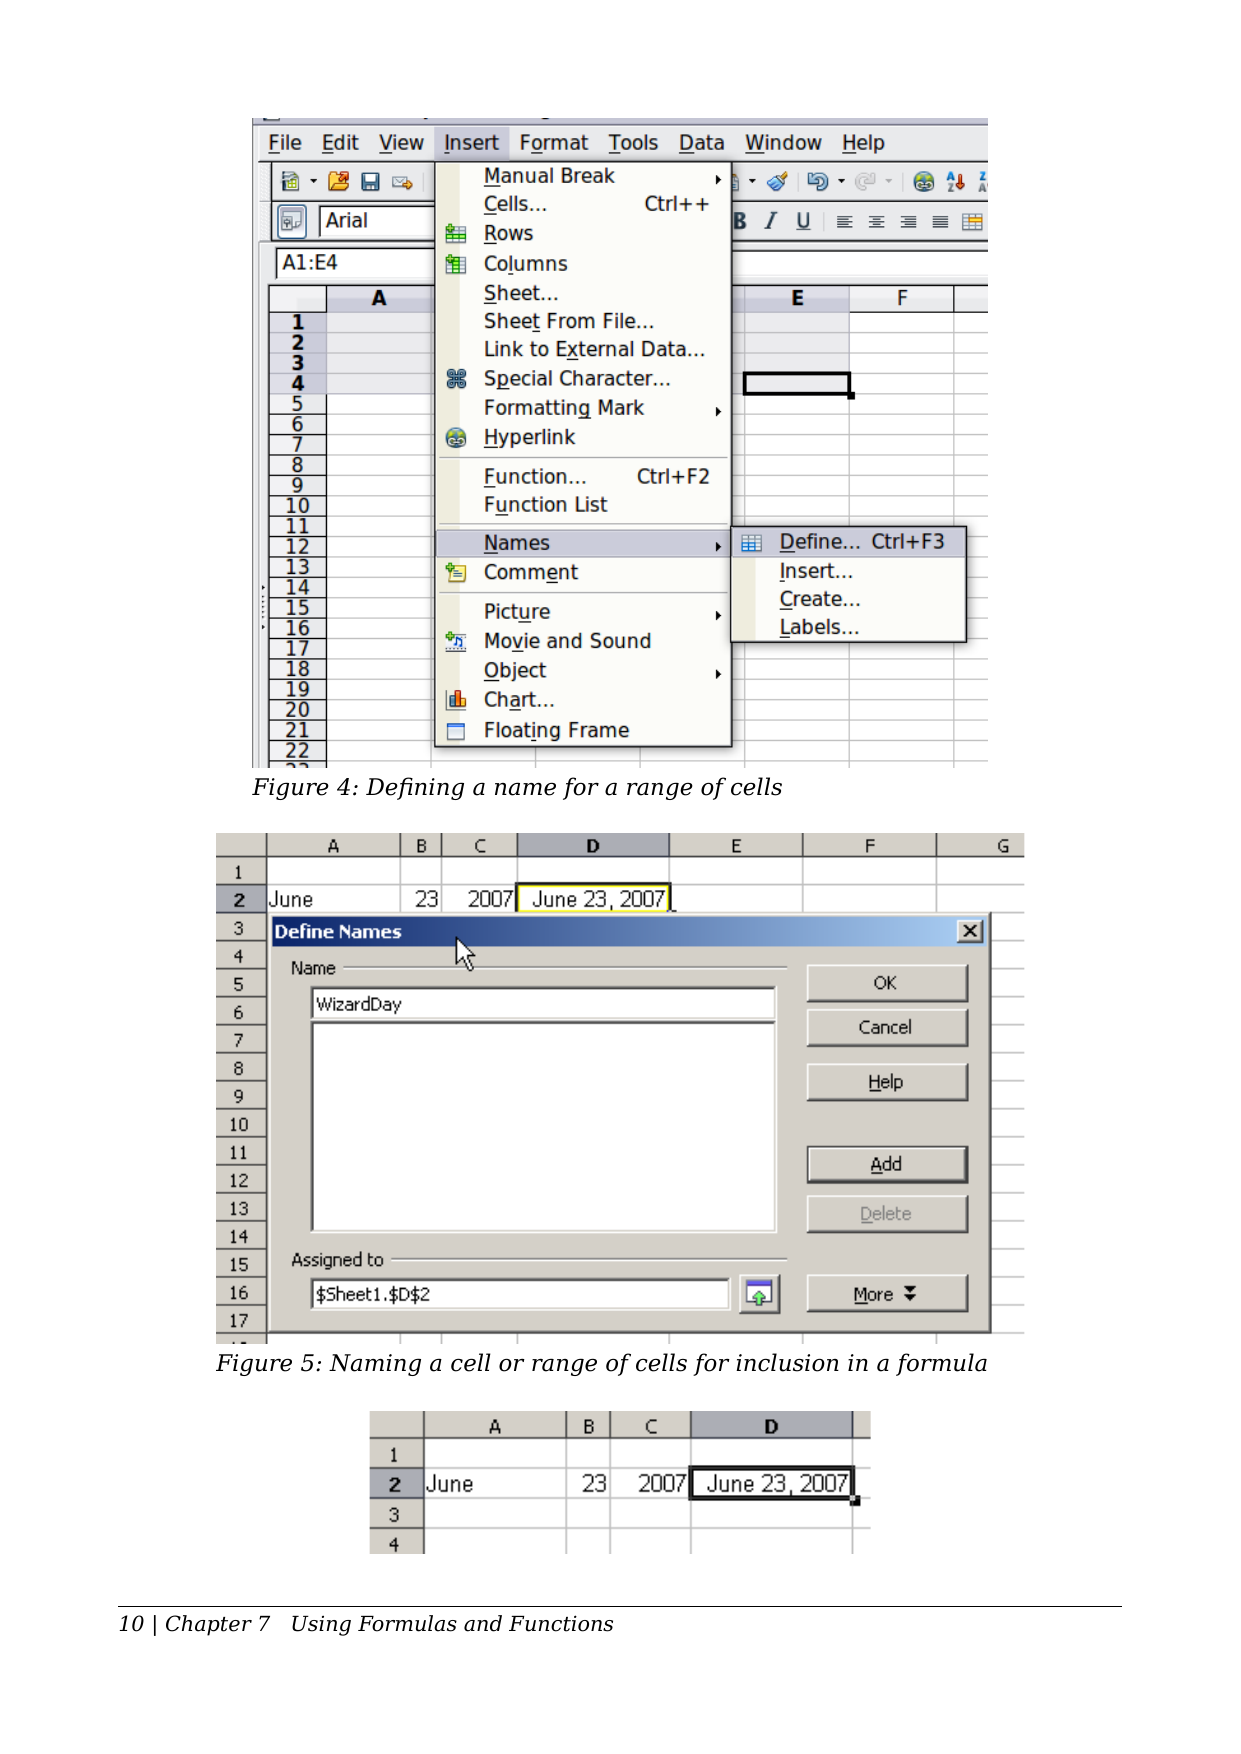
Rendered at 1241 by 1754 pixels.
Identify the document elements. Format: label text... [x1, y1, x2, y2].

picture [369, 1411, 871, 1554]
picture [216, 833, 1025, 1344]
text Figure 5: Naming a cell or range of cells for inclusion in a formula [216, 1350, 1024, 1377]
picture [252, 118, 988, 768]
text Figure 4: Defining a name for a range of cells [252, 774, 988, 800]
